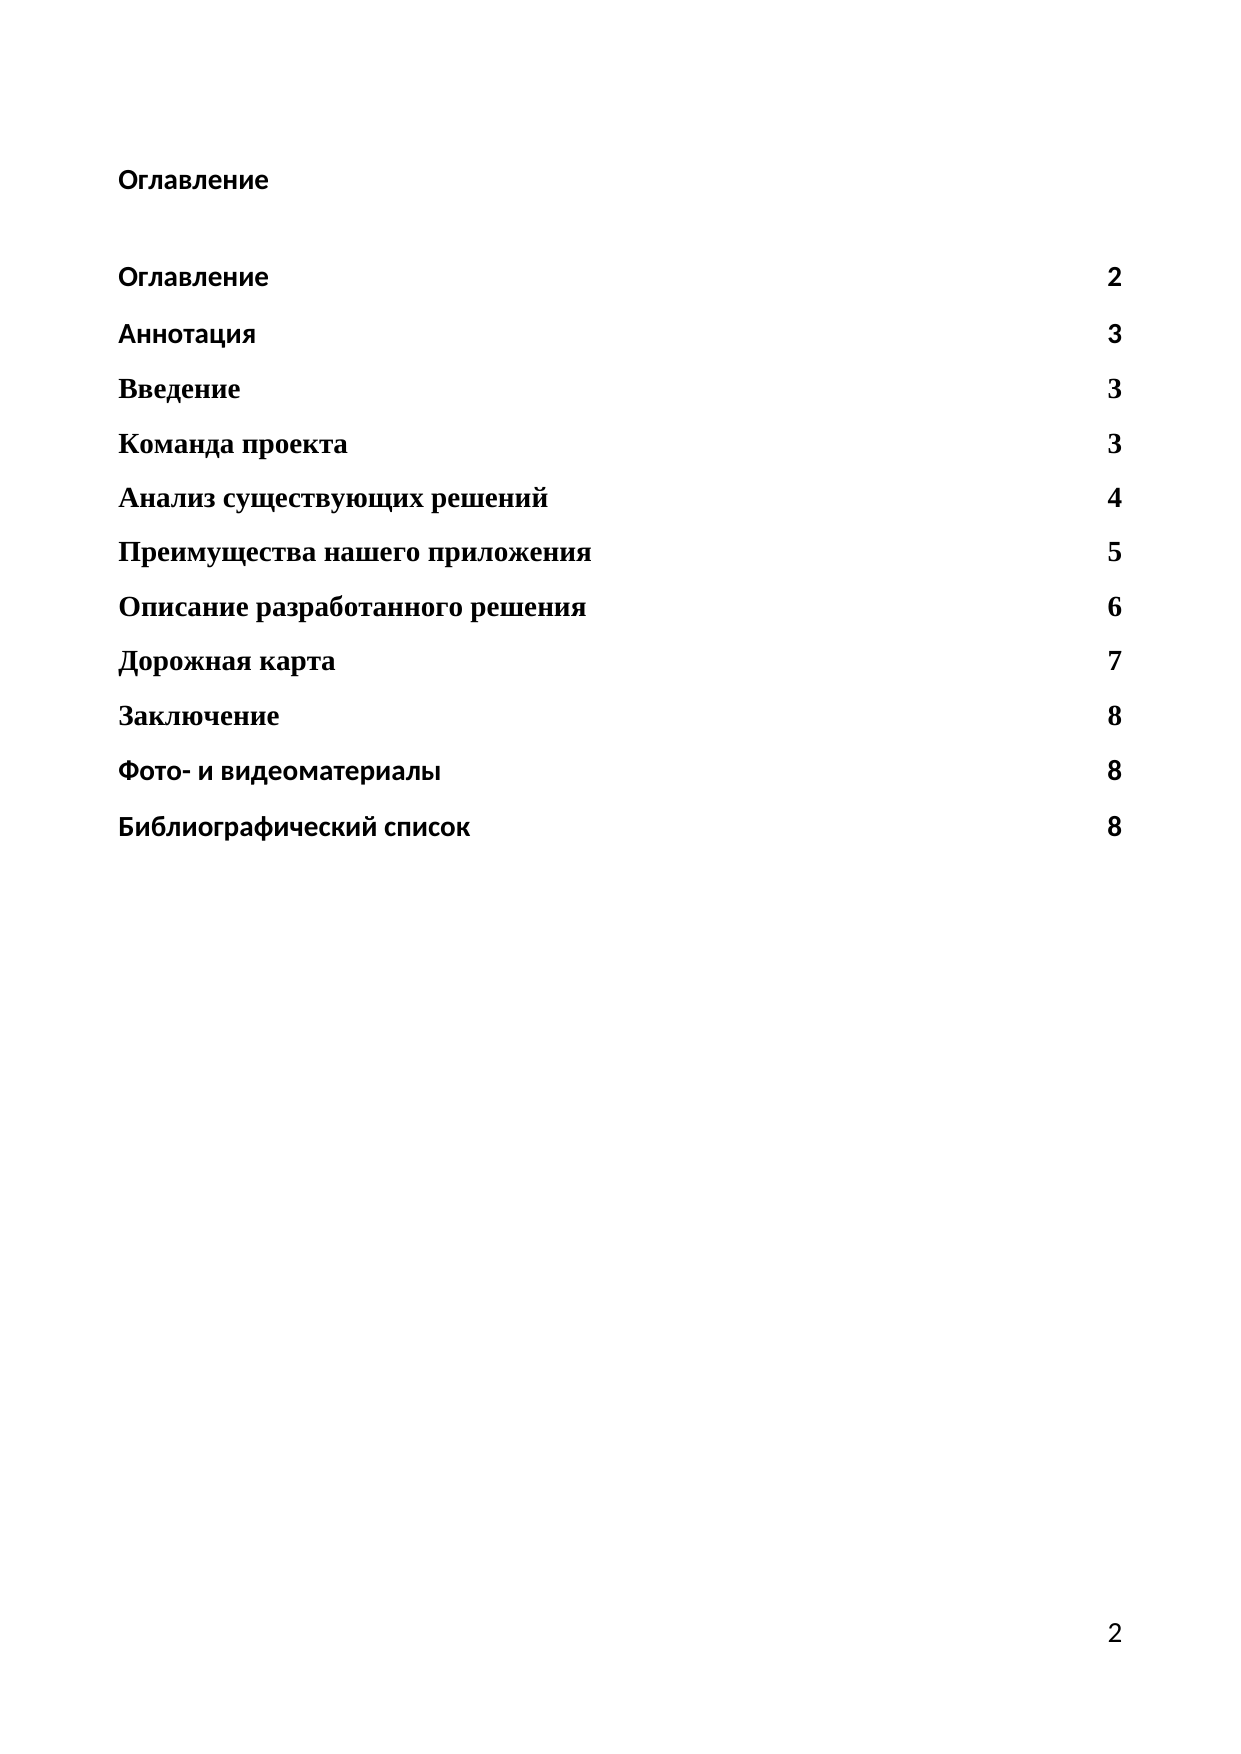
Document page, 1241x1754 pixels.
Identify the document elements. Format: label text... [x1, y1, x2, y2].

text Библиографический список 8 [118, 808, 1122, 844]
text Анализ существующих решений 4 [118, 480, 1122, 514]
text Описание разработанного решения 6 [118, 589, 1122, 622]
text Введение 3 [118, 371, 1122, 405]
text Дорожная карта 7 [118, 643, 1122, 677]
text Аннотация 3 [118, 315, 1122, 351]
text Преимущества нашего приложения 5 [118, 534, 1122, 568]
text Команда проекта 3 [118, 426, 1122, 459]
text Фото- и видеоматериалы 8 [118, 752, 1122, 788]
text Заключение 8 [118, 698, 1122, 731]
text Оглавление 2 [118, 258, 1122, 294]
subtitle Оглавление [118, 161, 1122, 197]
